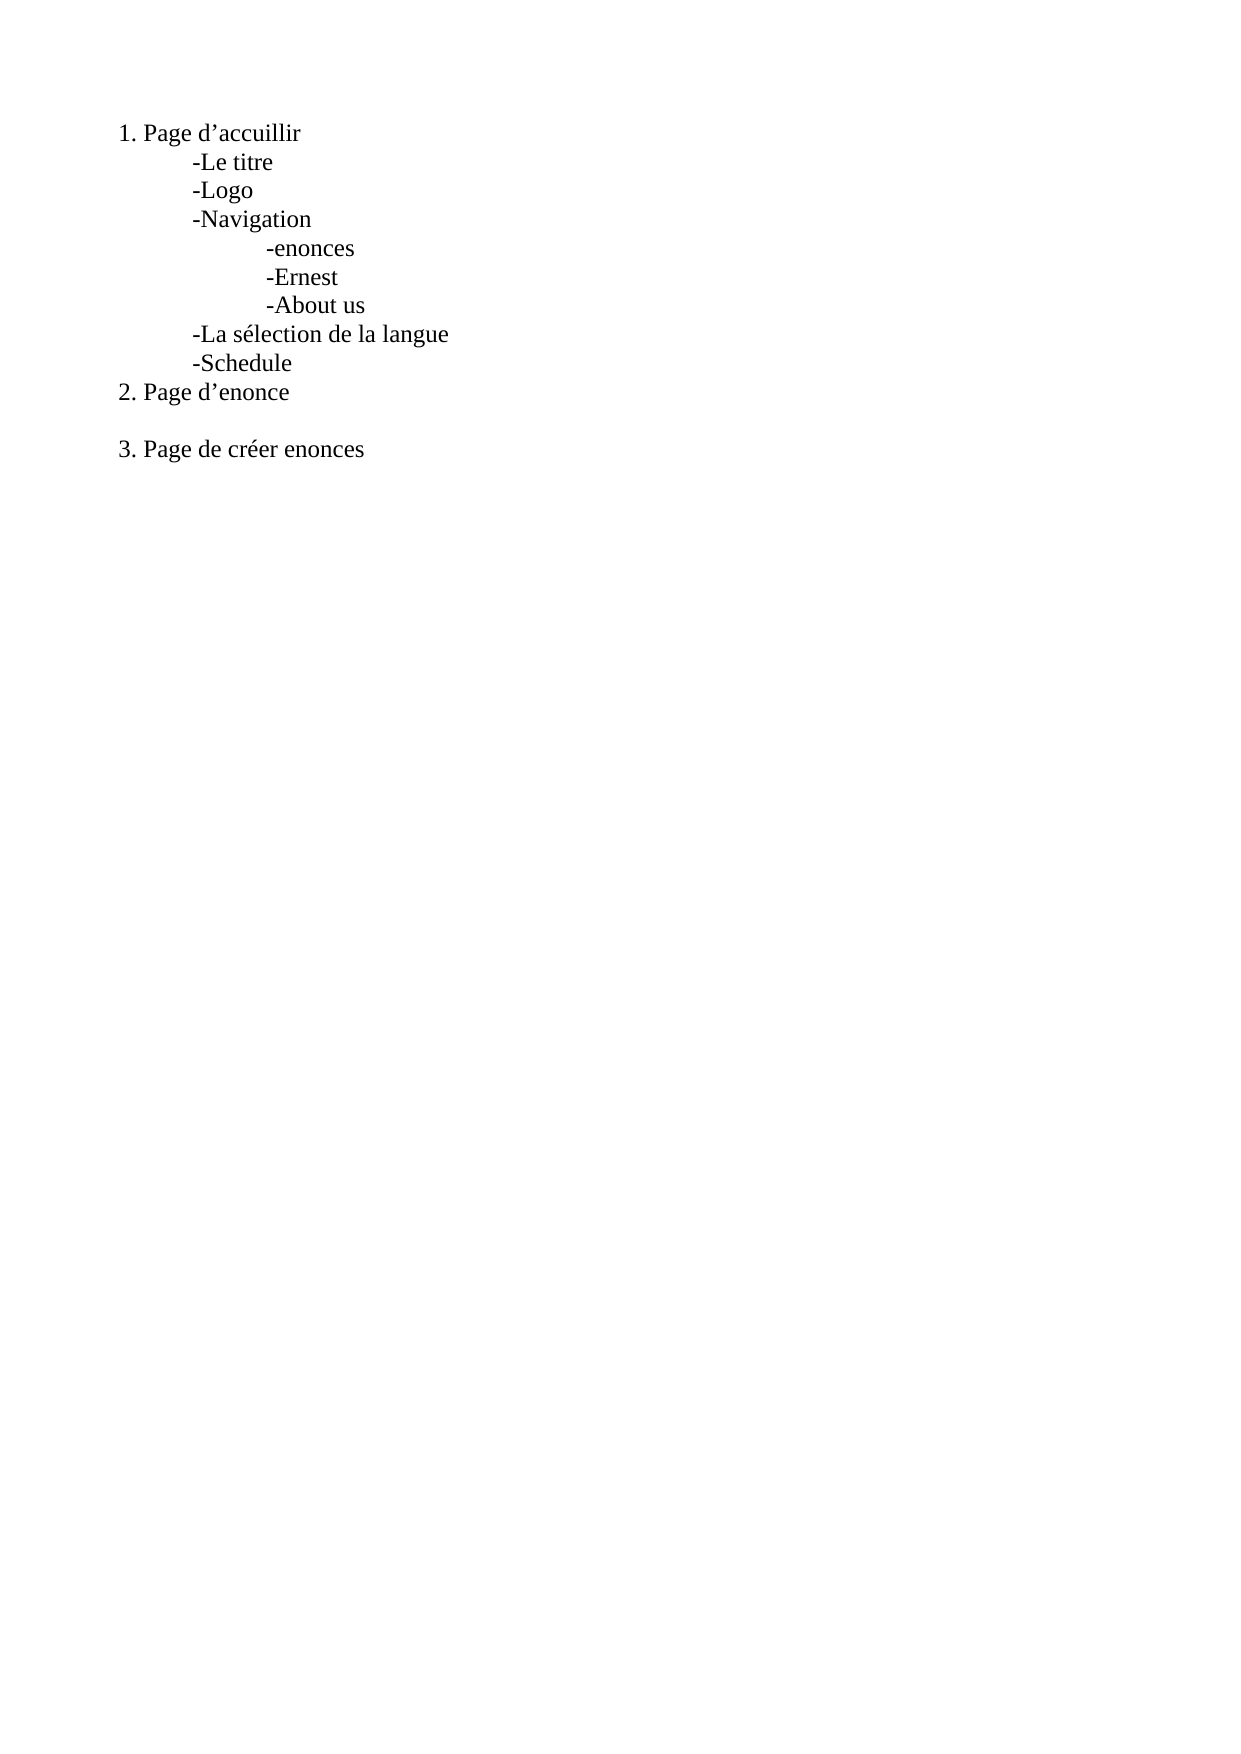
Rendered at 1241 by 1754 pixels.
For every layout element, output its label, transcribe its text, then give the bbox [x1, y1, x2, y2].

text 1. Page d’accuillir [118, 118, 1122, 147]
text 3. Page de créer enonces [118, 434, 1122, 463]
text -Logo [118, 176, 1122, 204]
text -Le titre [118, 147, 1122, 176]
text -enonces [118, 233, 1122, 262]
text -Navigation [118, 204, 1122, 233]
text -Schedule [118, 348, 1122, 377]
text -La sélection de la langue [118, 319, 1122, 348]
text -About us [118, 291, 1122, 319]
text 2. Page d’enonce [118, 377, 1122, 406]
text -Ernest [118, 262, 1122, 291]
